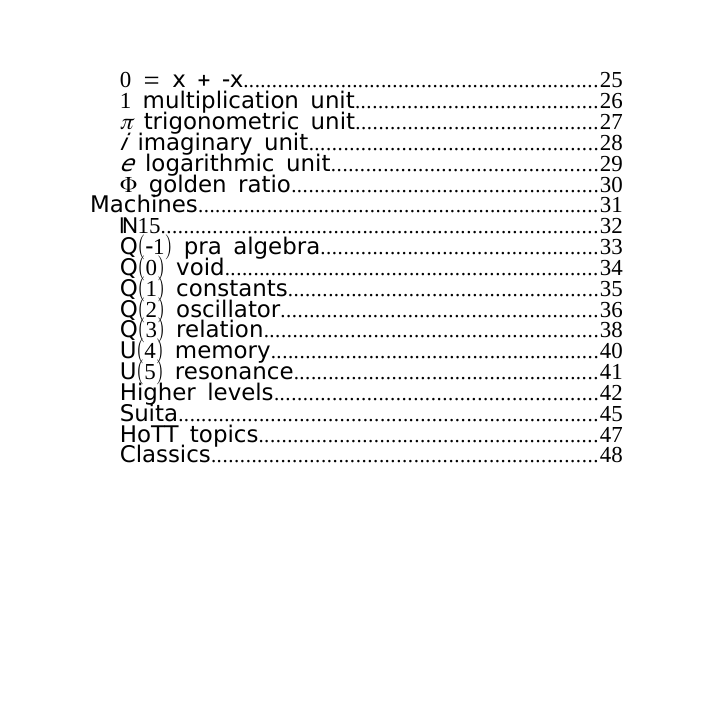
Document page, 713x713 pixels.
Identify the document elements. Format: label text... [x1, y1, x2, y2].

text i imaginary unit 28 [119, 134, 622, 155]
text Classics 48 [119, 447, 622, 468]
text Φ golden ratio 30 [119, 176, 622, 197]
text Q(2) oscillator 36 [119, 301, 622, 322]
text Q(-1) pra algebra 33 [119, 238, 622, 259]
text Q(0) void 34 [119, 259, 622, 280]
text U(4) memory 40 [119, 343, 622, 363]
text Suita 45 [119, 405, 622, 426]
text 1 multiplication unit 26 [119, 93, 622, 113]
text Q(1) constants 35 [119, 280, 622, 301]
text 0 = x + -x 25 [119, 72, 622, 93]
text U(5) resonance 41 [119, 363, 622, 384]
text HoTT topics 47 [119, 426, 622, 447]
text Machines 31 [90, 197, 622, 218]
text π trigonometric unit 27 [119, 113, 622, 134]
text e logarithmic unit 29 [119, 155, 622, 176]
text Higher levels 42 [119, 384, 622, 405]
text ℕ15 32 [119, 218, 622, 238]
text Q(3) relation 38 [119, 322, 622, 343]
